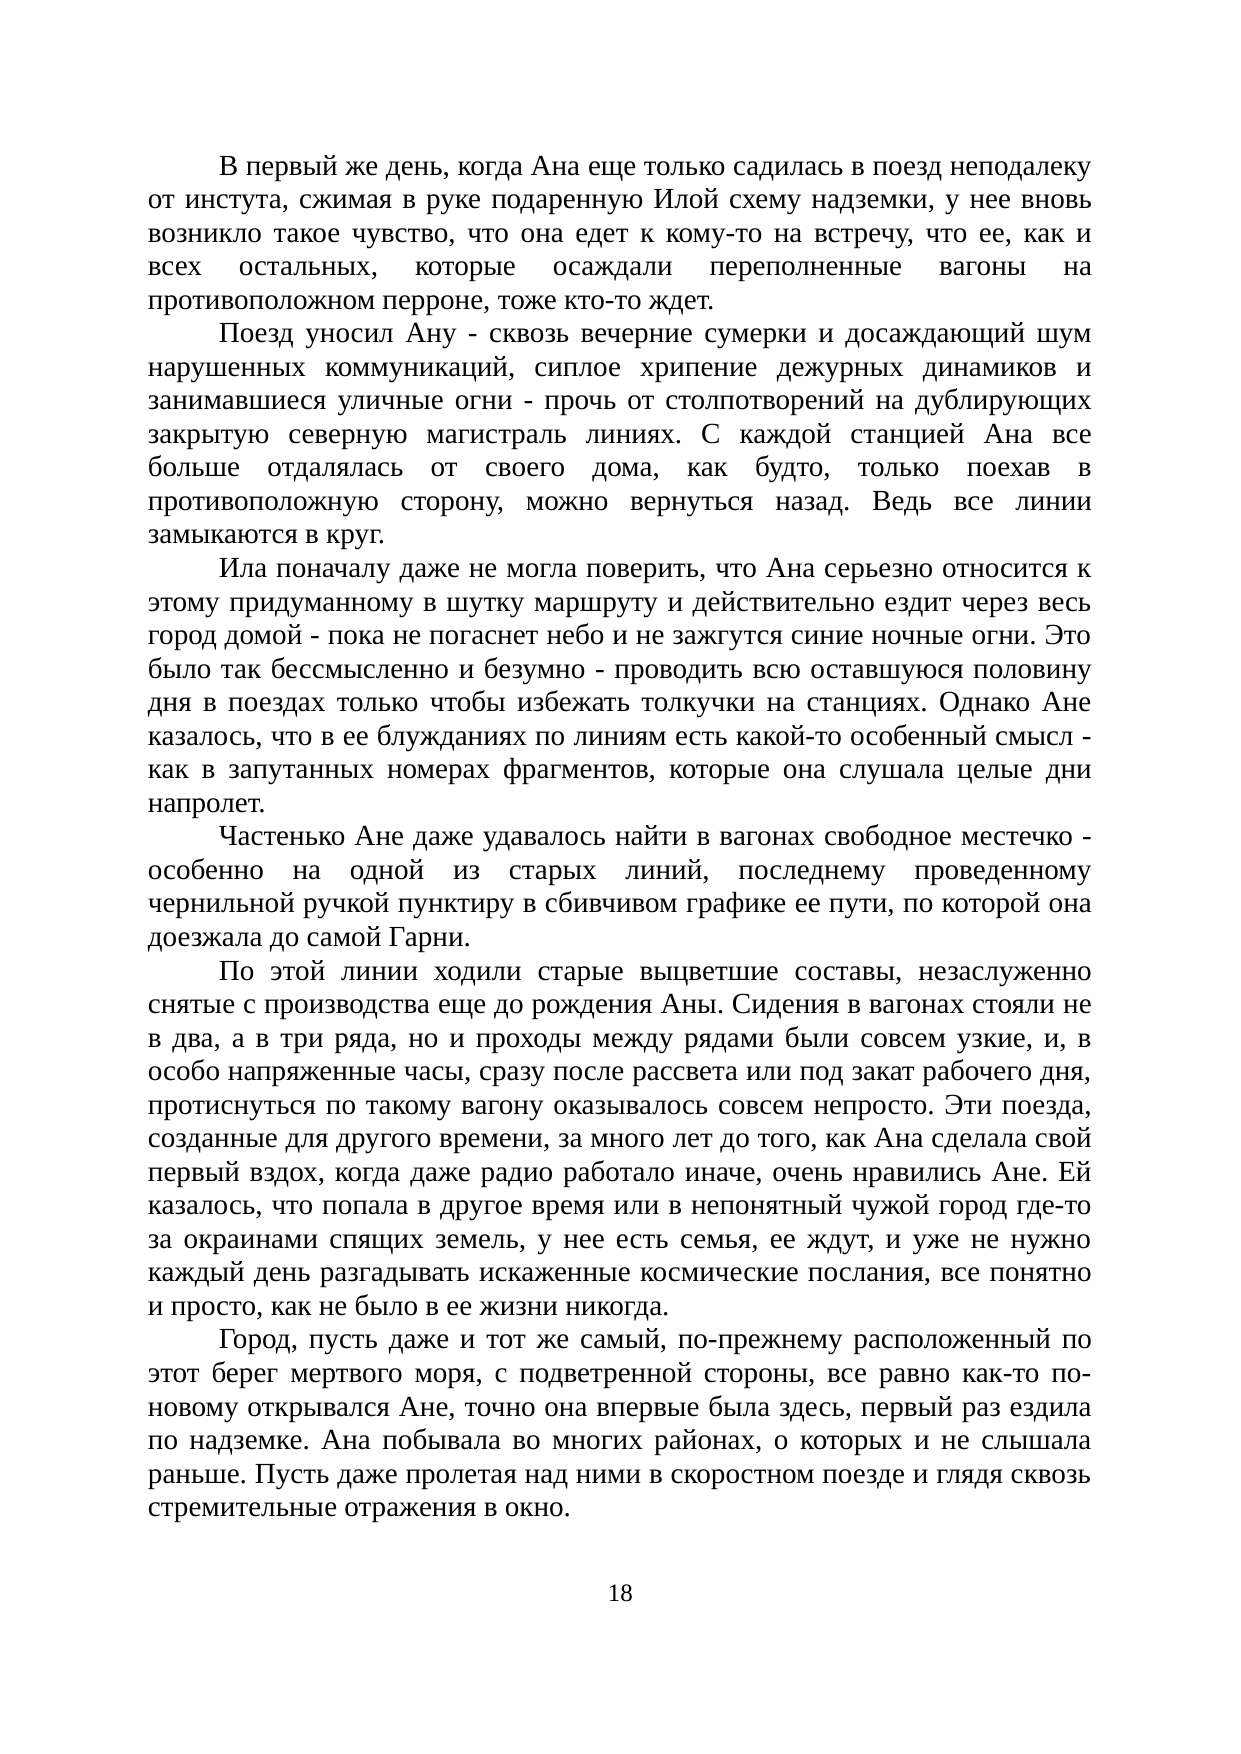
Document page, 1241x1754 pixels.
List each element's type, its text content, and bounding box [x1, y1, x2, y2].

text Частенько Ане даже удавалось найти в вагонах свободное местечко - особенно на одной из старых линий, последнему проведенному чернильной ручкой пунктиру в сбивчивом графике ее пути, по которой она доезжала до самой Гарни. [148, 818, 1093, 953]
text Ила поначалу даже не могла поверить, что Ана серьезно относится к этому придуманному в шутку маршруту и действительно ездит через весь город домой - пока не погаснет небо и не зажгутся синие ночные огни. Это было так бессмысленно и безумно - проводить всю оставшуюся половину дня в поездах только чтобы избежать толкучки на станциях. Однако Ане казалось, что в ее блужданиях по линиям есть какой-то особенный смысл - как в запутанных номерах фрагментов, которые она слушала целые дни напролет. [148, 550, 1093, 818]
text Город, пусть даже и тот же самый, по-прежнему расположенный по этот берег мертвого моря, с подветренной стороны, все равно как-то по-новому открывался Ане, точно она впервые была здесь, первый раз ездила по надземке. Ана побывала во многих районах, о которых и не слышала раньше. Пусть даже пролетая над ними в скоростном поезде и глядя сквозь стремительные отражения в окно. [148, 1322, 1093, 1523]
text В первый же день, когда Ана еще только садилась в поезд неподалеку от инстута, сжимая в руке подаренную Илой схему надземки, у нее вновь возникло такое чувство, что она едет к кому-то на встречу, что ее, как и всех остальных, которые осаждали переполненные вагоны на противоположном перроне, тоже кто-то ждет. [148, 148, 1093, 315]
text Поезд уносил Ану - сквозь вечерние сумерки и досаждающий шум нарушенных коммуникаций, сиплое хрипение дежурных динамиков и занимавшиеся уличные огни - прочь от столпотворений на дублирующих закрытую северную магистраль линиях. С каждой станцией Ана все больше отдалялась от своего дома, как будто, только поехав в противоположную сторону, можно вернуться назад. Ведь все линии замыкаются в круг. [148, 315, 1093, 550]
text По этой линии ходили старые выцветшие составы, незаслуженно снятые с производства еще до рождения Аны. Сидения в вагонах стояли не в два, а в три ряда, но и проходы между рядами были совсем узкие, и, в особо напряженные часы, сразу после рассвета или под закат рабочего дня, протиснуться по такому вагону оказывалось совсем непросто. Эти поезда, созданные для другого времени, за много лет до того, как Ана сделала свой первый вздох, когда даже радио работало иначе, очень нравились Ане. Ей казалось, что попала в другое время или в непонятный чужой город где-то за окраинами спящих земель, у нее есть семья, ее ждут, и уже не нужно каждый день разгадывать искаженные космические послания, все понятно и просто, как не было в ее жизни никогда. [148, 953, 1093, 1322]
